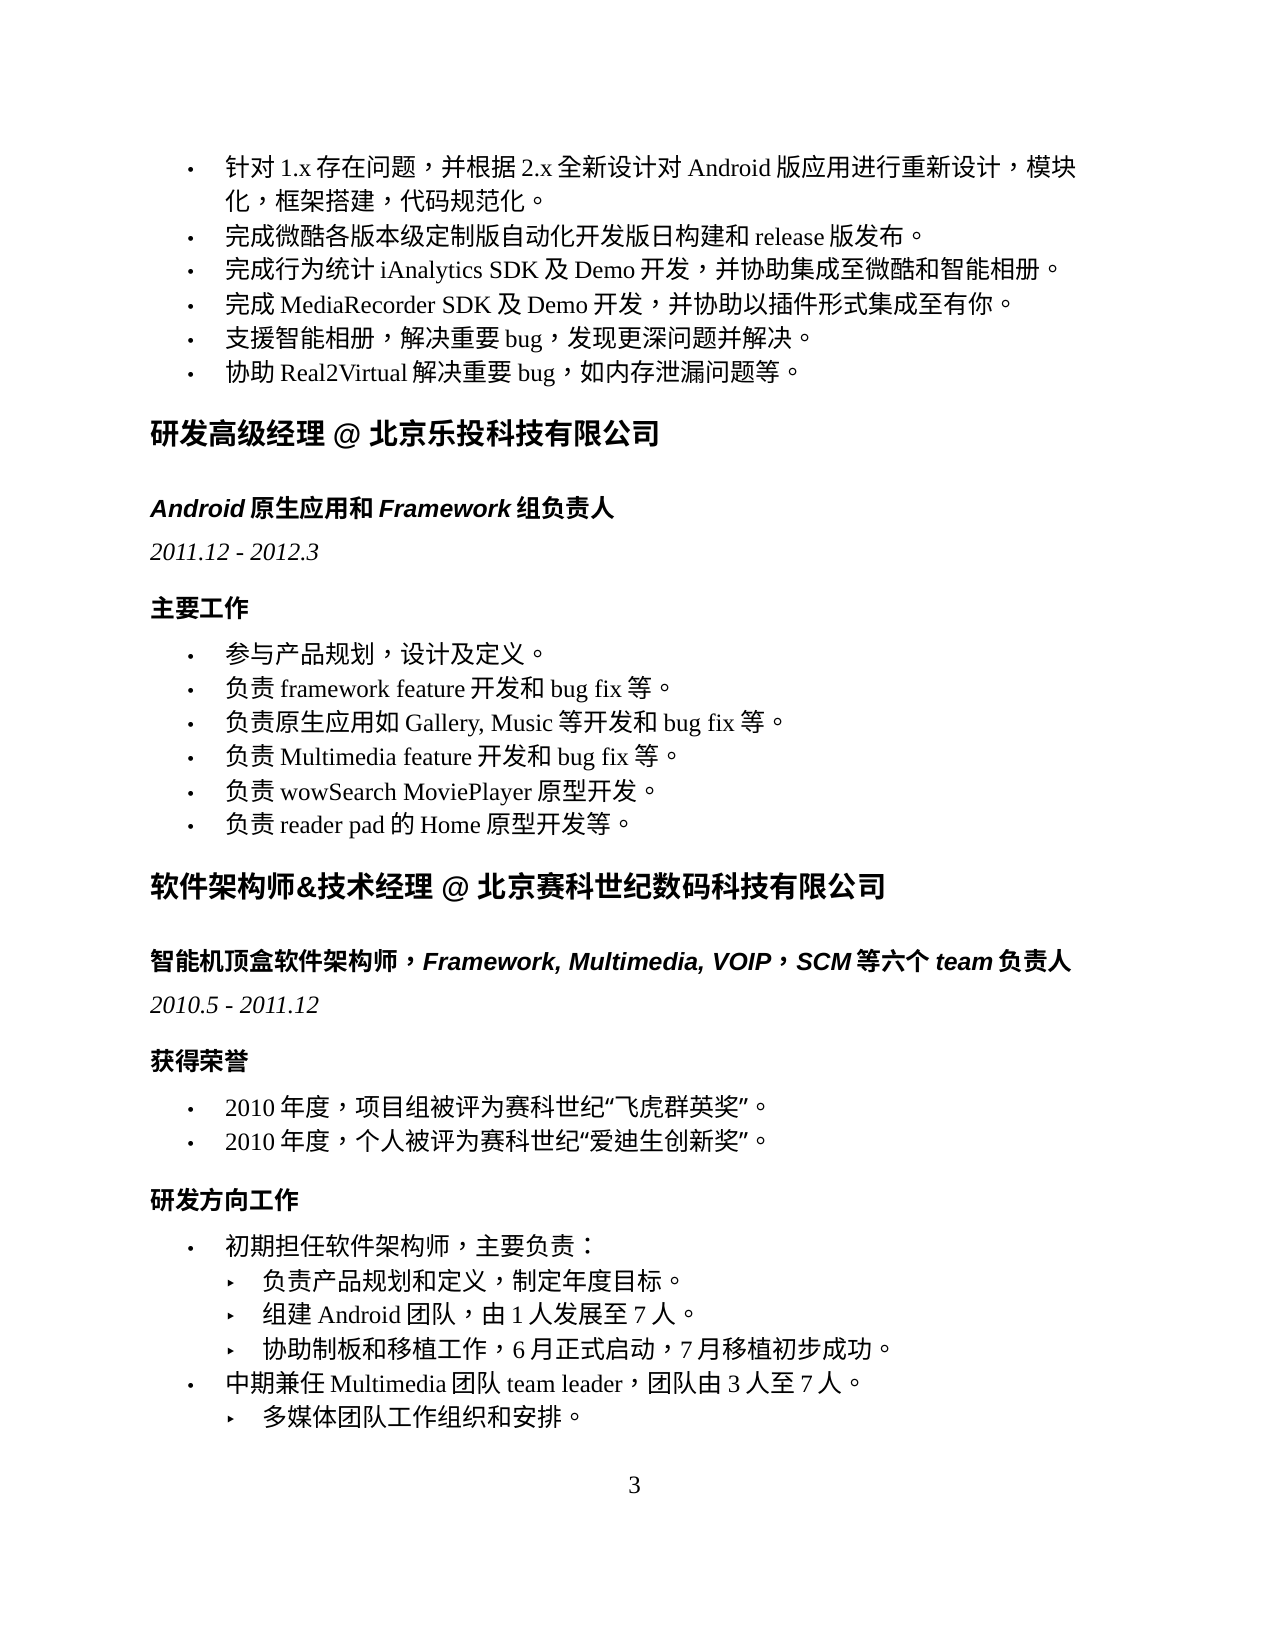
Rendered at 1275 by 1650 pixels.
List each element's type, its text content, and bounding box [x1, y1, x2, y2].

text 2011.12 - 2012.3 [150, 537, 1125, 566]
list 完成行为统计iAnalytics SDK及Demo开发，并协助集成至微酷和智能相册。 [187, 252, 1125, 286]
subtitle 获得荣誉 [150, 1043, 1125, 1077]
subtitle 研发高级经理 @ 北京乐投科技有限公司 [150, 413, 1125, 453]
list 负责Multimedia feature开发和bug fix等。 [187, 739, 1125, 773]
list 负责原生应用如Gallery, Music等开发和bug fix等。 [187, 705, 1125, 739]
list 协助Real2Virtual解决重要bug，如内存泄漏问题等。 [187, 354, 1125, 388]
subtitle 智能机顶盒软件架构师，Framework, Multimedia, VOIP，SCM等六个team负责人 [150, 943, 1125, 977]
list 支援智能相册，解决重要bug，发现更深问题并解决。 [187, 320, 1125, 354]
subtitle 软件架构师&技术经理 @ 北京赛科世纪数码科技有限公司 [150, 866, 1125, 906]
list 负责framework feature开发和bug fix等。 [187, 671, 1125, 705]
list 针对1.x存在问题，并根据2.x全新设计对Android版应用进行重新设计，模块化，框架搭建，代码规范化。 [187, 150, 1125, 218]
text 2010.5 - 2011.12 [150, 990, 1125, 1018]
list 负责产品规划和定义，制定年度目标。 [225, 1263, 1125, 1297]
list 中期兼任Multimedia团队team leader，团队由3人至7人。 [187, 1365, 1125, 1399]
list 2010年度，项目组被评为赛科世纪“飞虎群英奖”。 [187, 1090, 1125, 1124]
subtitle 研发方向工作 [150, 1183, 1125, 1217]
list 多媒体团队工作组织和安排。 [225, 1399, 1125, 1433]
list 完成微酷各版本级定制版自动化开发版日构建和release版发布。 [187, 218, 1125, 252]
list 协助制板和移植工作，6月正式启动，7月移植初步成功。 [225, 1331, 1125, 1365]
list 组建Android团队，由1人发展至7人。 [225, 1297, 1125, 1331]
list 初期担任软件架构师，主要负责： [187, 1229, 1125, 1263]
list 负责wowSearch MoviePlayer原型开发。 [187, 773, 1125, 807]
subtitle 主要工作 [150, 591, 1125, 624]
list 参与产品规划，设计及定义。 [187, 637, 1125, 671]
list 完成MediaRecorder SDK及Demo开发，并协助以插件形式集成至有你。 [187, 286, 1125, 320]
subtitle Android原生应用和Framework组负责人 [150, 491, 1125, 524]
list 负责reader pad的Home原型开发等。 [187, 807, 1125, 841]
list 2010年度，个人被评为赛科世纪“爱迪生创新奖”。 [187, 1124, 1125, 1158]
